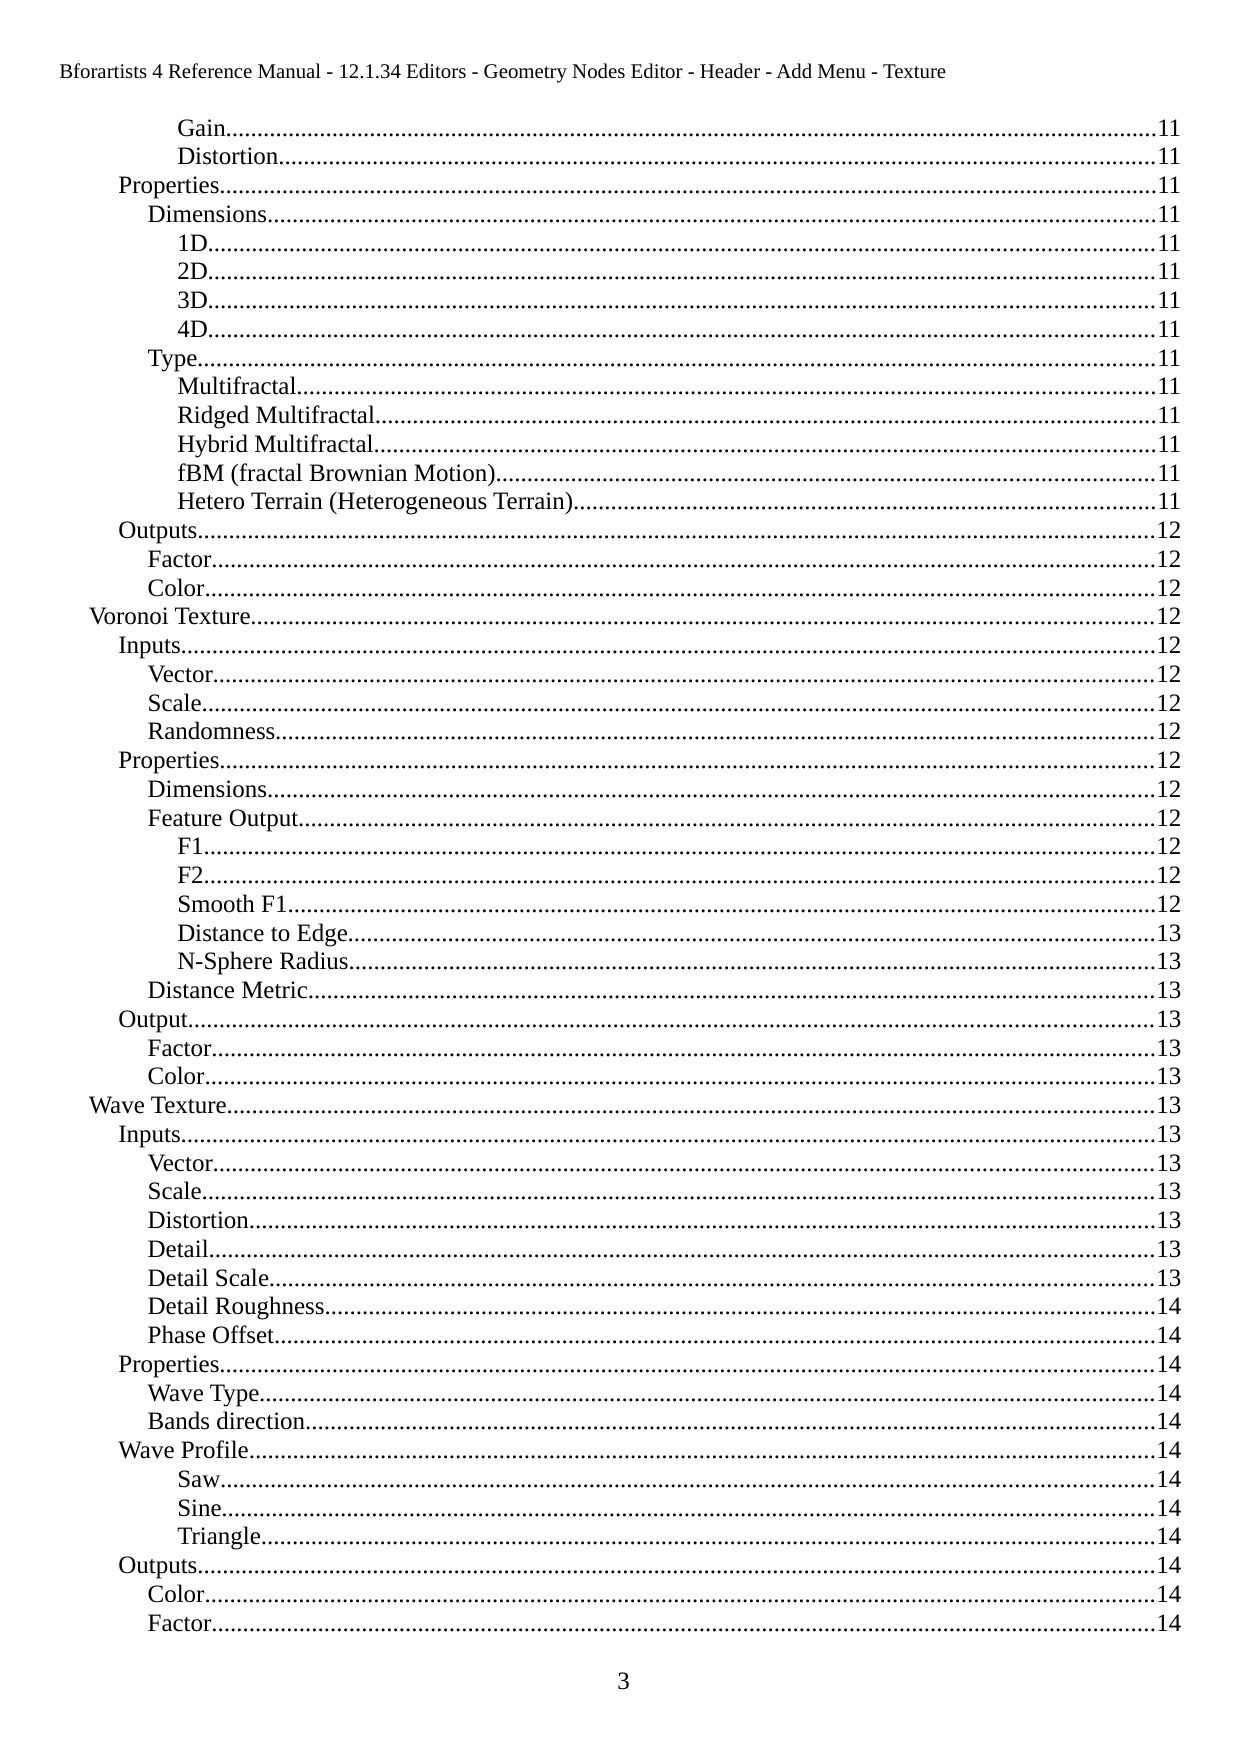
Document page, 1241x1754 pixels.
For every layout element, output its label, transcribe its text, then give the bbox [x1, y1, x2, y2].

text Smooth F1 12 [177, 889, 1181, 918]
text Hybrid Multifractal 11 [177, 429, 1181, 458]
text Inputs 12 [118, 630, 1181, 659]
text Color 12 [147, 573, 1181, 601]
text Wave Texture 13 [88, 1090, 1181, 1119]
text Multifractal 11 [177, 371, 1181, 400]
text Vector 12 [147, 659, 1181, 688]
text Detail Roughness 14 [147, 1291, 1181, 1320]
text Scale 12 [147, 688, 1181, 716]
text 3D 11 [177, 285, 1181, 314]
text Detail 13 [147, 1234, 1181, 1263]
text Saw 14 [177, 1464, 1181, 1493]
text Distance Metric 13 [147, 975, 1181, 1004]
text Dimensions 11 [147, 199, 1181, 228]
text Distance to Edge 13 [177, 918, 1181, 946]
text Outputs 12 [118, 515, 1181, 544]
text Distortion 11 [177, 141, 1181, 170]
text Triangle 14 [177, 1521, 1181, 1550]
text Dimensions 12 [147, 774, 1181, 803]
text Factor 12 [147, 544, 1181, 573]
text Scale 13 [147, 1176, 1181, 1205]
text Properties 14 [118, 1349, 1181, 1378]
text Distortion 13 [147, 1205, 1181, 1234]
text N-Sphere Radius 13 [177, 946, 1181, 975]
text Output 13 [118, 1004, 1181, 1033]
text Randomness 12 [147, 716, 1181, 745]
text 4D 11 [177, 314, 1181, 343]
text Sine 14 [177, 1493, 1181, 1521]
text Properties 12 [118, 745, 1181, 774]
text Type 11 [147, 343, 1181, 371]
text Wave Profile 14 [118, 1435, 1181, 1464]
text fBM (fractal Brownian Motion) 11 [177, 458, 1181, 486]
text Outputs 14 [118, 1550, 1181, 1579]
text Ridged Multifractal 11 [177, 400, 1181, 429]
text Wave Type 14 [147, 1378, 1181, 1406]
text F1 12 [177, 831, 1181, 860]
text Properties 11 [118, 170, 1181, 199]
text Phase Offset 14 [147, 1320, 1181, 1349]
text Gain 11 [177, 113, 1181, 141]
text Color 14 [147, 1579, 1181, 1608]
text Vector 13 [147, 1148, 1181, 1176]
text F2 12 [177, 860, 1181, 889]
text Detail Scale 13 [147, 1263, 1181, 1291]
text Color 13 [147, 1061, 1181, 1090]
text Hetero Terrain (Heterogeneous Terrain) 11 [177, 486, 1181, 515]
text Voronoi Texture 12 [88, 601, 1181, 630]
text 2D 11 [177, 256, 1181, 285]
text Inputs 13 [118, 1119, 1181, 1148]
text Factor 13 [147, 1033, 1181, 1061]
text Feature Output 12 [147, 803, 1181, 831]
text Factor 14 [147, 1608, 1181, 1636]
text Bands direction 14 [147, 1406, 1181, 1435]
text 1D 11 [177, 228, 1181, 256]
